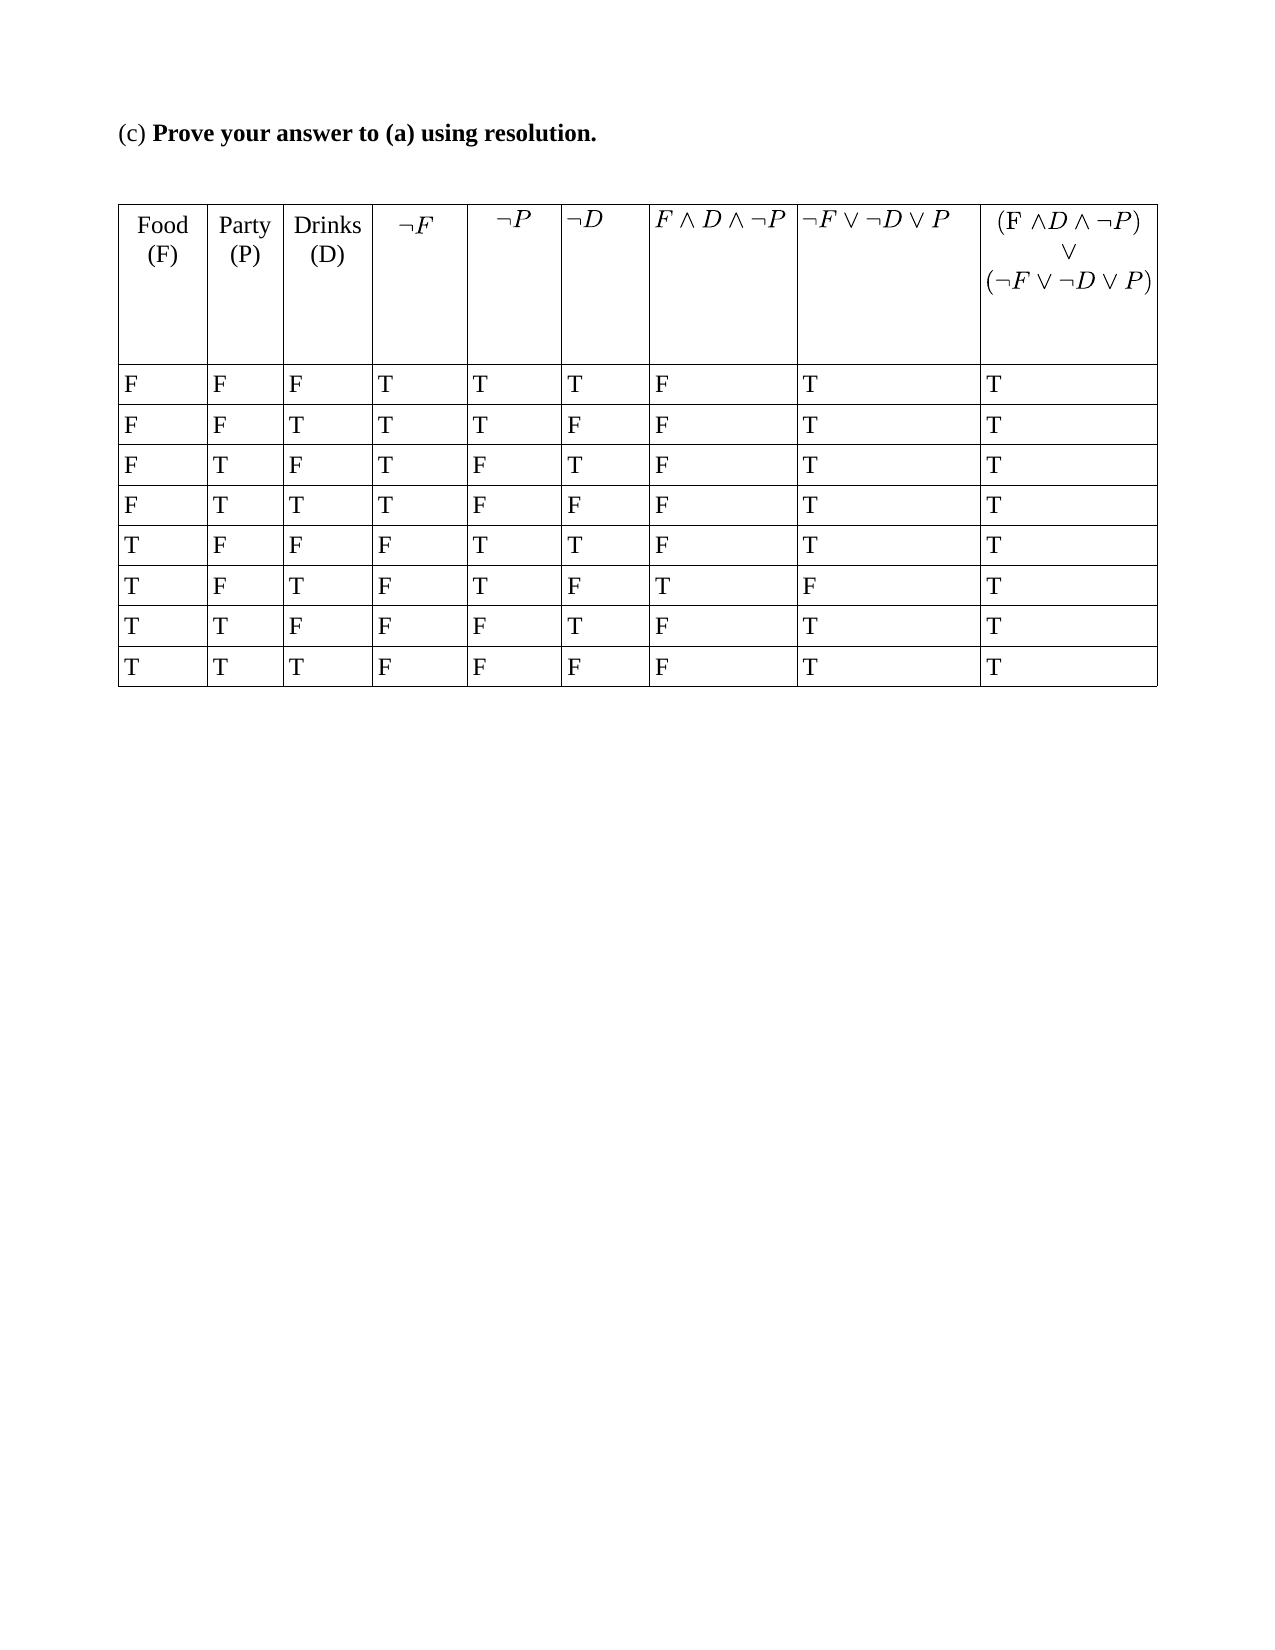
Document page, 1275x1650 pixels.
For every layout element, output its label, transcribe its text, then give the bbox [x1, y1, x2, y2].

table_header Food (F) [119, 205, 207, 363]
table_cell F [119, 486, 207, 525]
table_cell T [981, 445, 1157, 484]
table_header [981, 205, 1157, 363]
table_cell T [468, 526, 561, 565]
table_cell F [798, 566, 980, 605]
table_cell T [119, 606, 207, 646]
table_cell T [468, 405, 561, 444]
table_cell F [373, 526, 467, 565]
table_cell T [373, 486, 467, 525]
table_cell T [208, 647, 283, 686]
table_cell T [981, 647, 1157, 686]
table_cell F [468, 647, 561, 686]
table_cell F [562, 405, 649, 444]
table_cell F [284, 445, 372, 484]
table_cell F [119, 365, 207, 404]
table_cell F [650, 647, 797, 686]
table_header [650, 205, 797, 363]
table_cell T [119, 526, 207, 565]
table_cell F [650, 526, 797, 565]
table_cell T [373, 405, 467, 444]
table_cell F [119, 445, 207, 484]
table_cell F [208, 526, 283, 565]
table_cell T [208, 445, 283, 484]
table_cell T [981, 526, 1157, 565]
table_cell T [562, 526, 649, 565]
table_cell T [798, 486, 980, 525]
text (c) Prove your answer to (a) using resolution. [118, 118, 1157, 147]
table_cell T [798, 606, 980, 646]
table_cell F [562, 486, 649, 525]
table_cell F [373, 606, 467, 646]
table_cell F [284, 526, 372, 565]
table_cell T [981, 486, 1157, 525]
table_cell F [284, 365, 372, 404]
table_cell T [981, 606, 1157, 646]
table_cell T [562, 606, 649, 646]
table_cell F [650, 365, 797, 404]
table_cell T [798, 445, 980, 484]
table_cell F [208, 405, 283, 444]
table_cell T [208, 486, 283, 525]
table_cell F [373, 566, 467, 605]
table_cell F [562, 647, 649, 686]
table_cell T [208, 606, 283, 646]
table_cell T [284, 486, 372, 525]
table_cell F [468, 445, 561, 484]
table_cell T [562, 365, 649, 404]
table_cell T [373, 445, 467, 484]
table_header [373, 205, 467, 363]
table_cell T [119, 647, 207, 686]
table_cell F [468, 606, 561, 646]
table_cell T [798, 365, 980, 404]
table_cell F [208, 365, 283, 404]
table_cell T [284, 566, 372, 605]
table_cell T [468, 566, 561, 605]
table_cell T [468, 365, 561, 404]
table_cell T [798, 647, 980, 686]
table_cell T [650, 566, 797, 605]
table_cell T [981, 405, 1157, 444]
table_cell T [981, 365, 1157, 404]
table_header [562, 205, 649, 363]
table_cell F [650, 445, 797, 484]
table_header Party (P) [208, 205, 283, 363]
table_cell T [798, 405, 980, 444]
table_header [468, 205, 561, 363]
table_cell T [119, 566, 207, 605]
table_cell T [562, 445, 649, 484]
table_cell F [284, 606, 372, 646]
table_cell F [119, 405, 207, 444]
table_cell F [468, 486, 561, 525]
table_cell F [373, 647, 467, 686]
table_cell T [284, 405, 372, 444]
table_header [798, 205, 980, 363]
table_cell T [798, 526, 980, 565]
table_header Drinks (D) [284, 205, 372, 363]
table_cell F [650, 405, 797, 444]
table_cell T [284, 647, 372, 686]
table_cell F [208, 566, 283, 605]
table_cell T [981, 566, 1157, 605]
table_cell T [373, 365, 467, 404]
table_cell F [650, 606, 797, 646]
table_cell F [650, 486, 797, 525]
table_cell F [562, 566, 649, 605]
